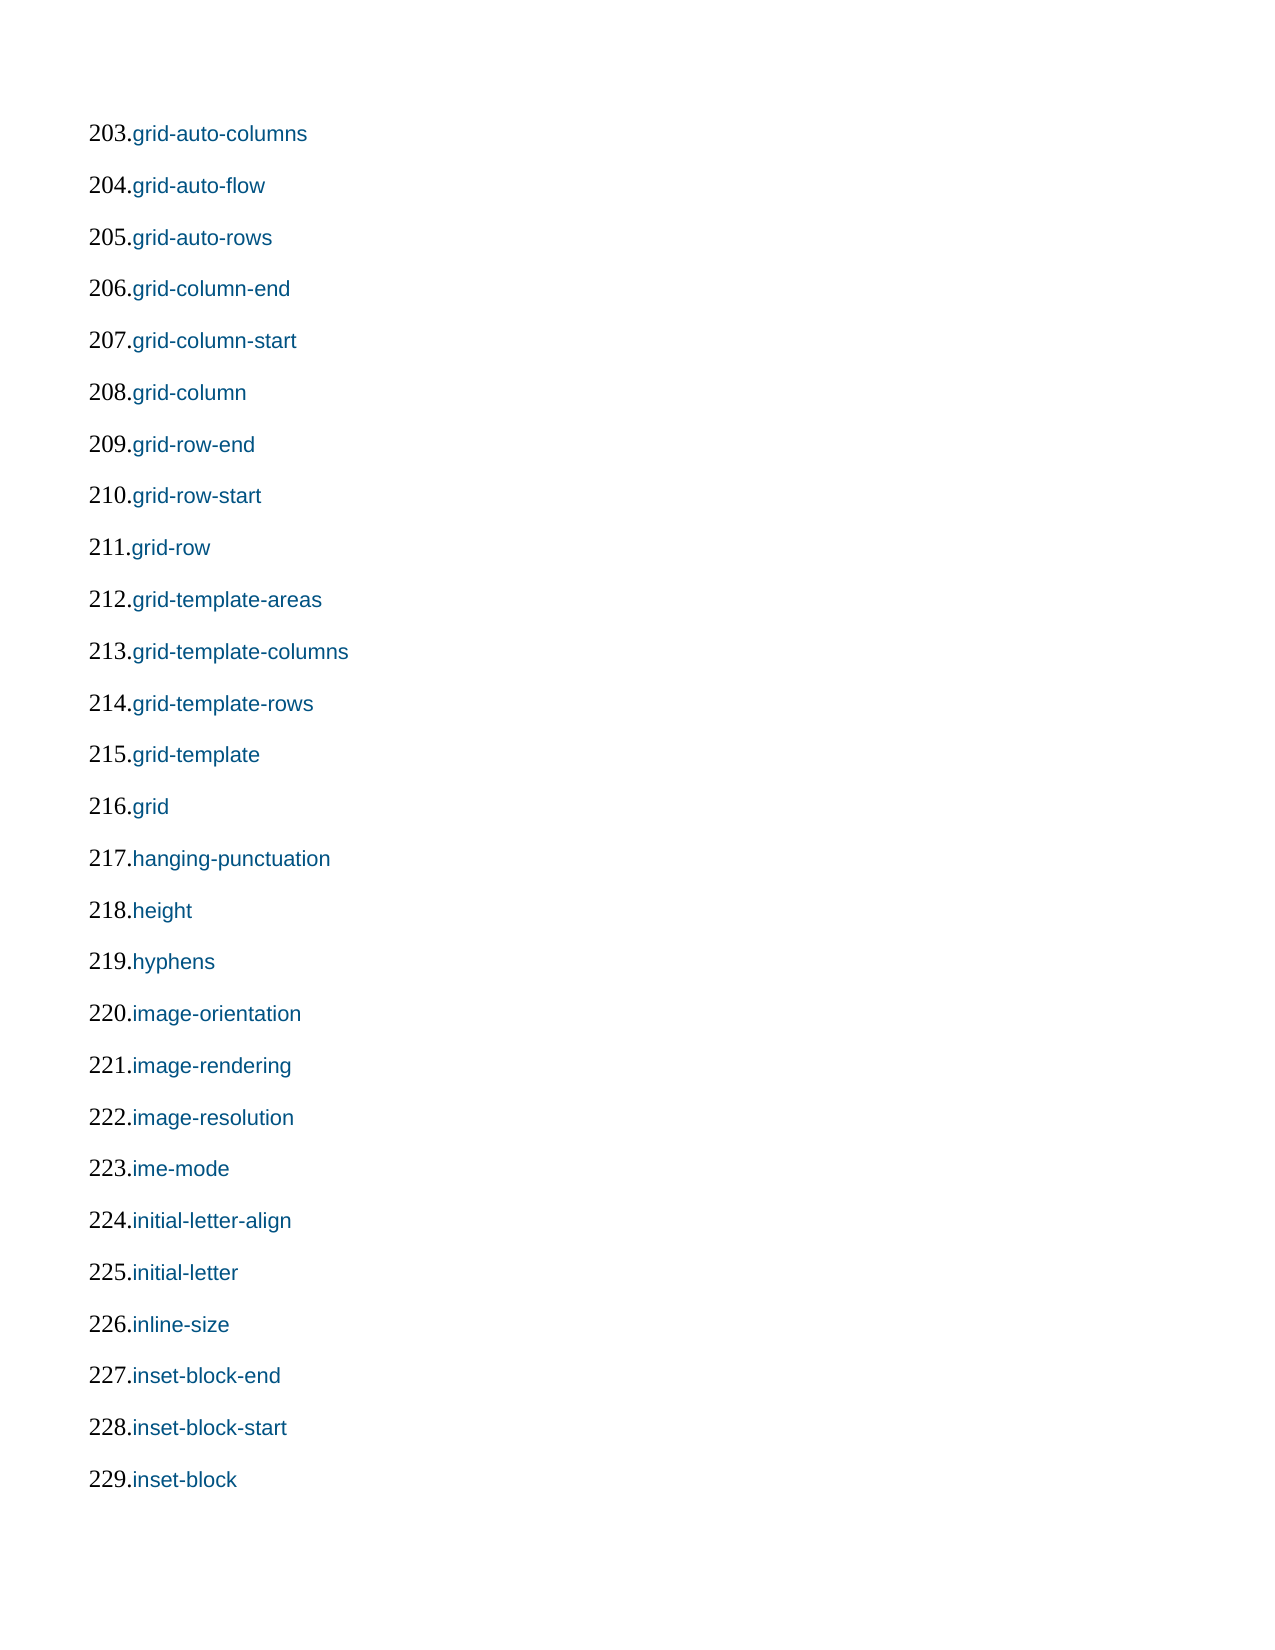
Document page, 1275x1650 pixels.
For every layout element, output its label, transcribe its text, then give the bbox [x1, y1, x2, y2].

list grid-template-columns [118, 636, 1157, 664]
list initial-letter [118, 1257, 1157, 1286]
list image-orientation [118, 998, 1157, 1027]
list grid-auto-rows [118, 222, 1157, 250]
list ime-mode [118, 1153, 1157, 1182]
list inline-size [118, 1309, 1157, 1338]
list initial-letter-align [118, 1205, 1157, 1234]
list inset-block-start [118, 1412, 1157, 1441]
list grid-column-end [118, 273, 1157, 302]
list image-resolution [118, 1102, 1157, 1131]
list grid-row-end [118, 429, 1157, 457]
list hanging-punctuation [118, 843, 1157, 872]
list grid-row-start [118, 481, 1157, 509]
list image-rendering [118, 1050, 1157, 1079]
list hyphens [118, 946, 1157, 975]
list height [118, 895, 1157, 923]
list grid-template-areas [118, 584, 1157, 613]
list inset-block-end [118, 1361, 1157, 1389]
list grid-column [118, 377, 1157, 406]
list grid-template [118, 739, 1157, 768]
list grid [118, 791, 1157, 820]
list grid-auto-columns [118, 118, 1157, 147]
list grid-template-rows [118, 688, 1157, 716]
list grid-row [118, 532, 1157, 561]
list grid-auto-flow [118, 170, 1157, 199]
list inset-block [118, 1464, 1157, 1493]
list grid-column-start [118, 325, 1157, 354]
